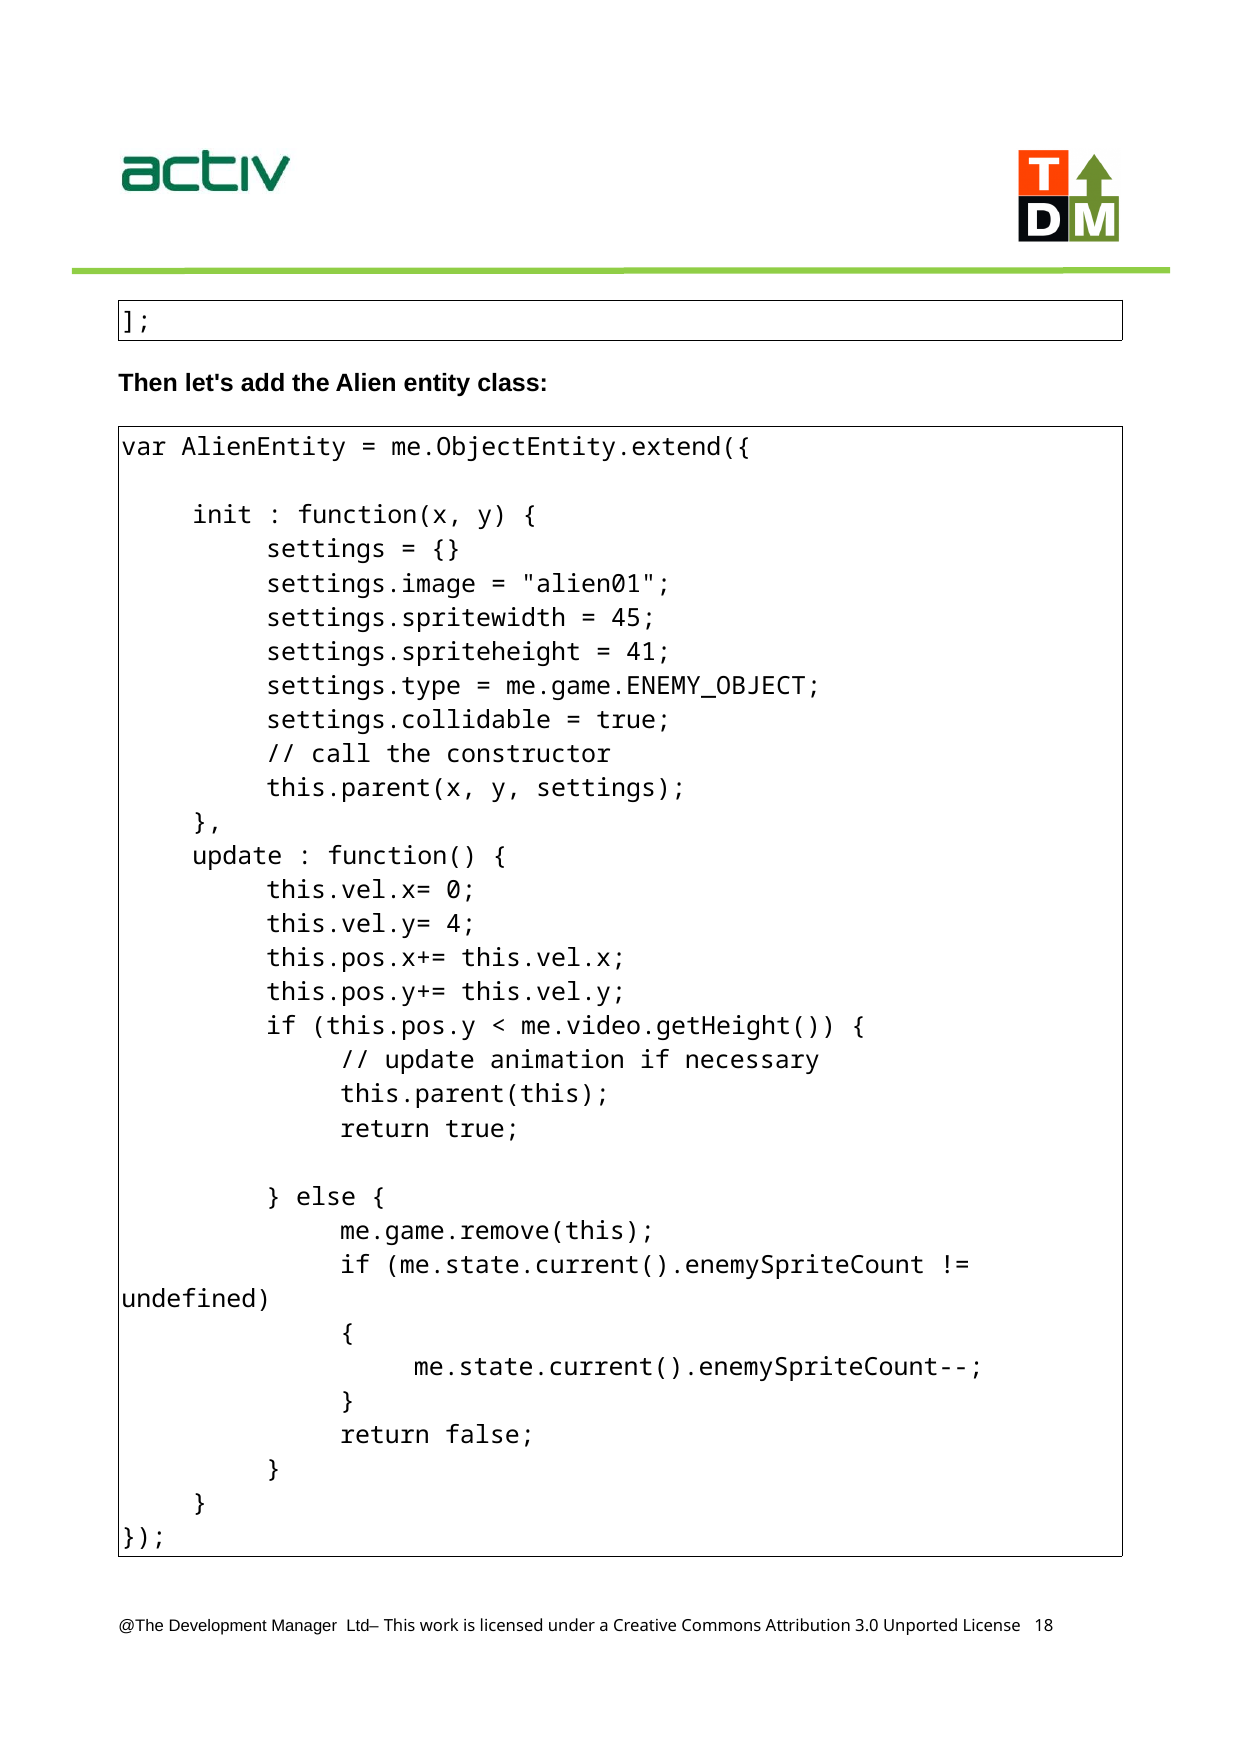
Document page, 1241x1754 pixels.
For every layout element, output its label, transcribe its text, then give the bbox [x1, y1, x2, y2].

text this.parent(x, y, settings); [119, 767, 1122, 801]
text // update animation if necessary [119, 1039, 1122, 1073]
text } else { [119, 1175, 1122, 1209]
text settings.spriteheight = 41; [119, 630, 1122, 664]
text this.pos.y+= this.vel.y; [119, 971, 1122, 1005]
text var AlienEntity = me.ObjectEntity.extend({ [119, 427, 1122, 463]
text } [119, 1482, 1122, 1516]
text this.parent(this); [119, 1073, 1122, 1107]
text settings.image = "alien01"; [119, 562, 1122, 596]
text this.pos.x+= this.vel.x; [119, 937, 1122, 971]
text settings = {} [119, 528, 1122, 562]
text ]; [119, 301, 1122, 340]
text me.game.remove(this); [119, 1209, 1122, 1243]
text if (me.state.current().enemySpriteCount != undefined) [119, 1243, 1122, 1312]
text } [119, 1380, 1122, 1414]
text }, [119, 801, 1122, 835]
text this.vel.y= 4; [119, 903, 1122, 937]
picture [1016, 148, 1121, 242]
text settings.collidable = true; [119, 698, 1122, 732]
text { [119, 1312, 1122, 1346]
text if (this.pos.y < me.video.getHeight()) { [119, 1005, 1122, 1039]
text settings.spritewidth = 45; [119, 596, 1122, 630]
text settings.type = me.game.ENEMY_OBJECT; [119, 664, 1122, 698]
text }); [119, 1516, 1122, 1556]
text Then let's add the Alien entity class: [118, 368, 1122, 397]
text update : function() { [119, 835, 1122, 869]
text init : function(x, y) { [119, 494, 1122, 528]
text me.state.current().enemySpriteCount--; [119, 1346, 1122, 1380]
text // call the constructor [119, 732, 1122, 767]
text return true; [119, 1107, 1122, 1144]
text return false; [119, 1414, 1122, 1448]
text } [119, 1448, 1122, 1482]
text this.vel.x= 0; [119, 869, 1122, 903]
picture [119, 148, 397, 196]
